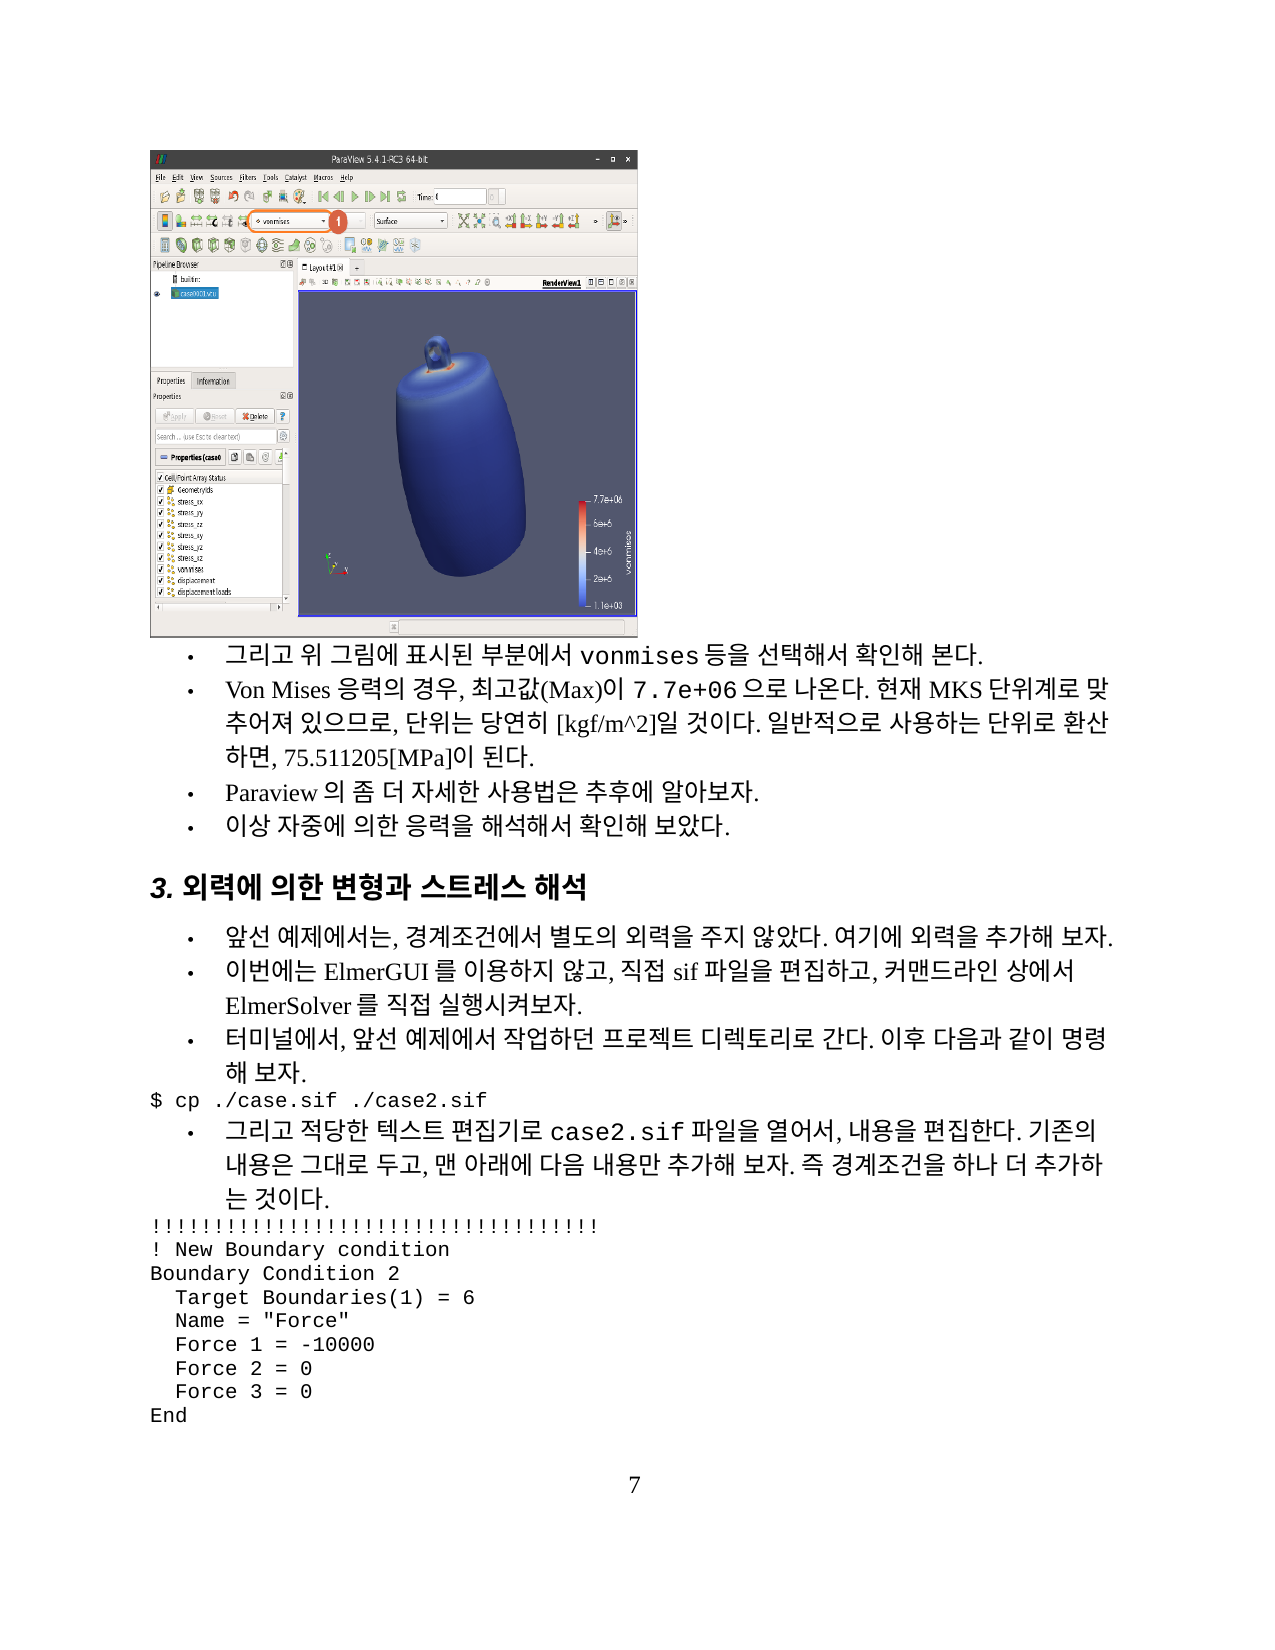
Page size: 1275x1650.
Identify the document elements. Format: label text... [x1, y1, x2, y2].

list 앞선 예제에서는, 경계조건에서 별도의 외력을 주지 않았다. 여기에 외력을 추가해 보자. [187, 919, 1125, 953]
text Target Boundaries(1) = 6 [150, 1287, 1125, 1310]
text $ cp ./case.sif ./case2.sif [150, 1090, 1125, 1113]
text ! New Boundary condition [150, 1239, 1125, 1263]
list 이상 자중에 의한 응력을 해석해서 확인해 보았다. [187, 808, 1125, 842]
subtitle 3. 외력에 의한 변형과 스트레스 해석 [150, 867, 1125, 907]
text Force 3 = 0 [150, 1381, 1125, 1405]
list 터미널에서, 앞선 예제에서 작업하던 프로젝트 디렉토리로 간다. 이후 다음과 같이 명령해 보자. [187, 1022, 1125, 1090]
text Name = "Force" [150, 1310, 1125, 1334]
text Force 2 = 0 [150, 1358, 1125, 1381]
picture [150, 150, 638, 638]
list Von Mises 응력의 경우, 최고값(Max)이 7.7e+06으로 나온다. 현재 MKS단위계로 맞추어져 있으므로, 단위는 당연히 [kgf/m^2]일 것이다. 일반적으로 사용하는 단위로 환산하면, 75.511205[MPa]이 된다. [187, 672, 1125, 774]
text Boundary Condition 2 [150, 1263, 1125, 1287]
text End [150, 1405, 1125, 1429]
text Force 1 = -10000 [150, 1334, 1125, 1358]
list 그리고 적당한 텍스트 편집기로 case2.sif 파일을 열어서, 내용을 편집한다. 기존의 내용은 그대로 두고, 맨 아래에 다음 내용만 추가해 보자. 즉 경계조건을 하나 더 추가하는 것이다. [187, 1113, 1125, 1216]
list 이번에는 ElmerGUI를 이용하지 않고, 직접 sif 파일을 편집하고, 커맨드라인 상에서 ElmerSolver를 직접 실행시켜보자. [187, 953, 1125, 1022]
text !!!!!!!!!!!!!!!!!!!!!!!!!!!!!!!!!!!! [150, 1216, 1125, 1239]
list 그리고 위 그림에 표시된 부분에서 vonmises등을 선택해서 확인해 본다. [187, 637, 1125, 672]
list Paraview의 좀 더 자세한 사용법은 추후에 알아보자. [187, 774, 1125, 808]
